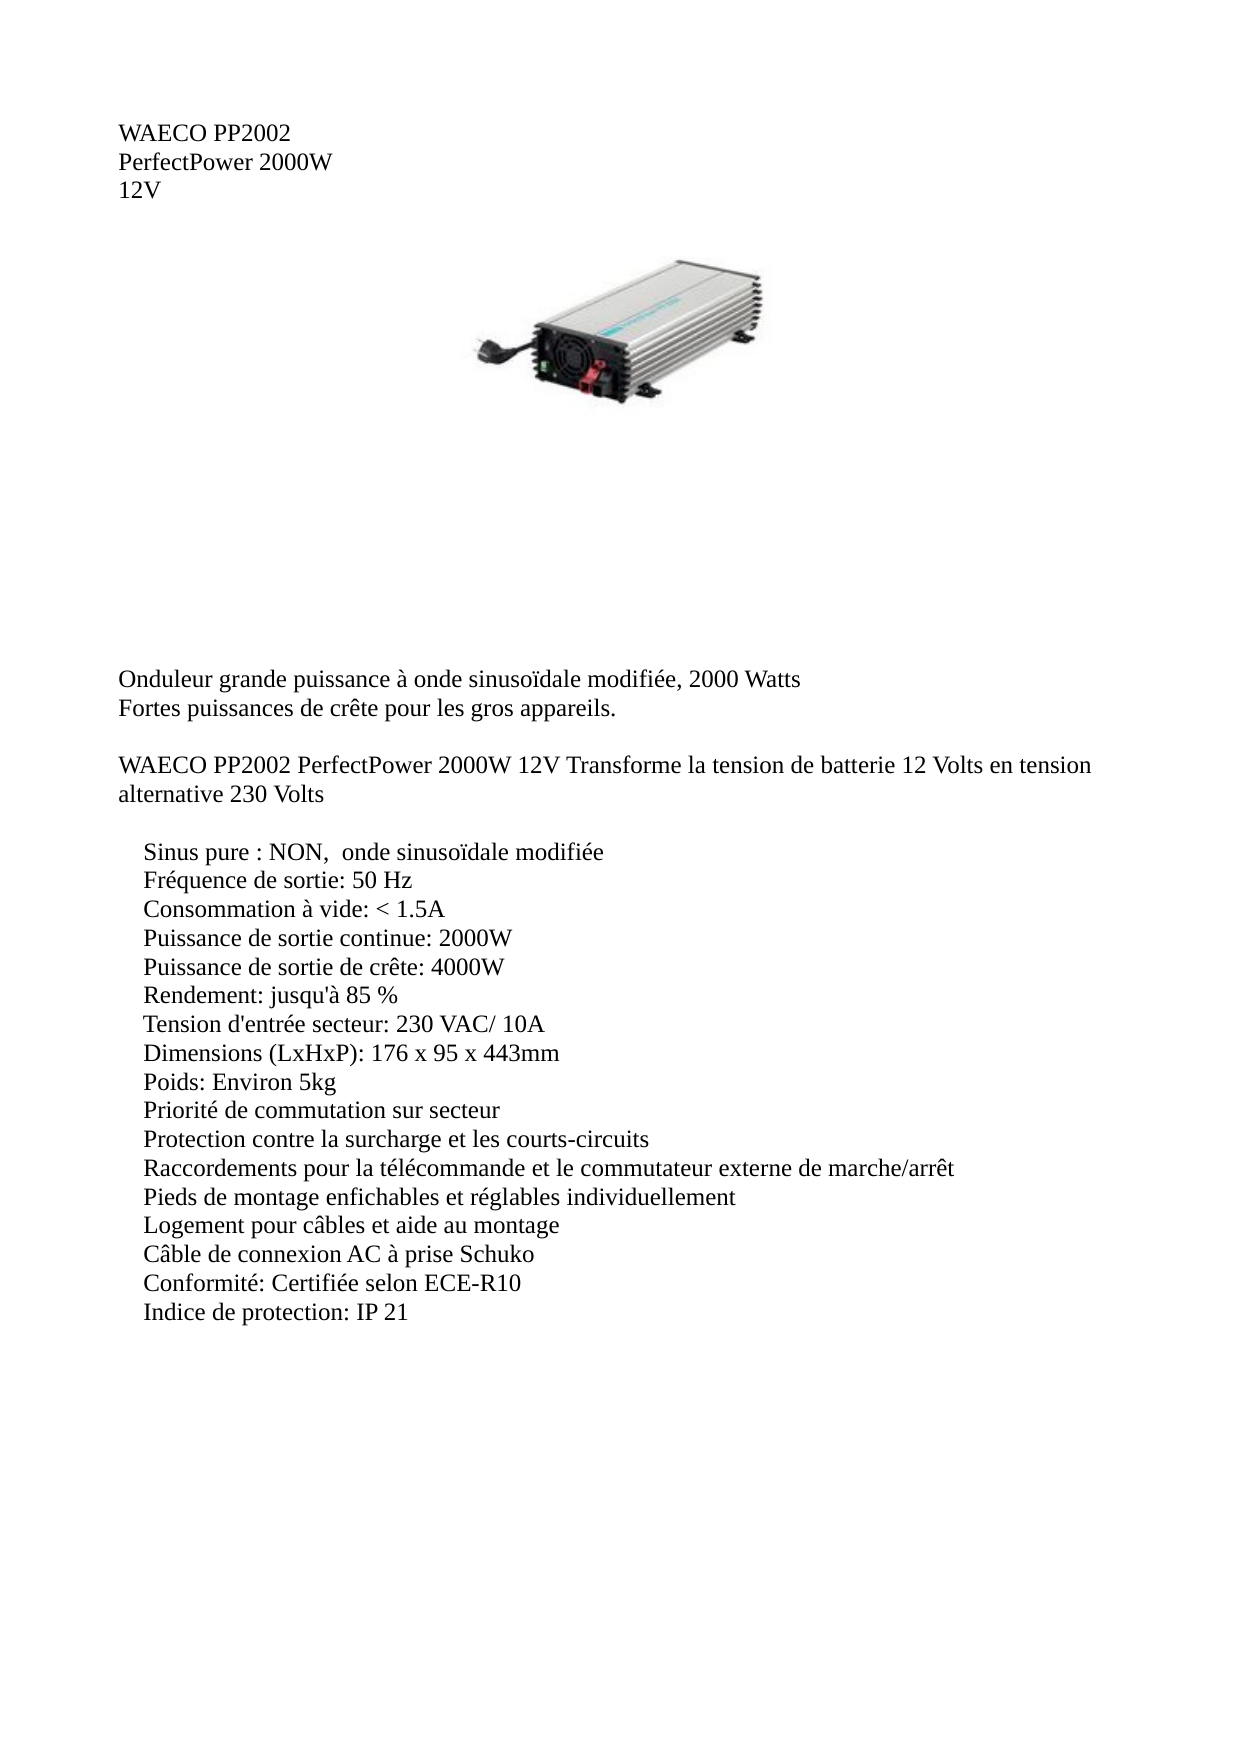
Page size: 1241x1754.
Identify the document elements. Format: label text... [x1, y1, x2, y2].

text Sinus pure : NON, onde sinusoïdale modifiée [118, 837, 1122, 866]
text Indice de protection: IP 21 [118, 1297, 1122, 1326]
text Poids: Environ 5kg [118, 1067, 1122, 1096]
text WAECO PP2002 PerfectPower 2000W 12V [118, 118, 346, 204]
text Priorité de commutation sur secteur [118, 1096, 1122, 1124]
picture [346, 118, 894, 556]
text Dimensions (LxHxP): 176 x 95 x 443mm [118, 1038, 1122, 1067]
text Protection contre la surcharge et les courts-circuits [118, 1124, 1122, 1153]
text Rendement: jusqu'à 85 % [118, 981, 1122, 1009]
text Fréquence de sortie: 50 Hz [118, 866, 1122, 894]
text Conformité: Certifiée selon ECE-R10 [118, 1268, 1122, 1297]
text Puissance de sortie continue: 2000W [118, 923, 1122, 952]
text Consommation à vide: < 1.5A [118, 894, 1122, 923]
text Raccordements pour la télécommande et le commutateur externe de marche/arrêt [118, 1153, 1122, 1182]
text [894, 118, 1122, 204]
text Logement pour câbles et aide au montage [118, 1211, 1122, 1239]
text Pieds de montage enfichables et réglables individuellement [118, 1182, 1122, 1211]
text WAECO PP2002 PerfectPower 2000W 12V Transforme la tension de batterie 12 Volts en tension alternative 230 Volts [118, 751, 1122, 808]
text Onduleur grande puissance à onde sinusoïdale modifiée, 2000 Watts [118, 664, 1122, 693]
text Puissance de sortie de crête: 4000W [118, 952, 1122, 981]
text Tension d'entrée secteur: 230 VAC/ 10A [118, 1009, 1122, 1038]
text Câble de connexion AC à prise Schuko [118, 1239, 1122, 1268]
text Fortes puissances de crête pour les gros appareils. [118, 693, 1122, 722]
